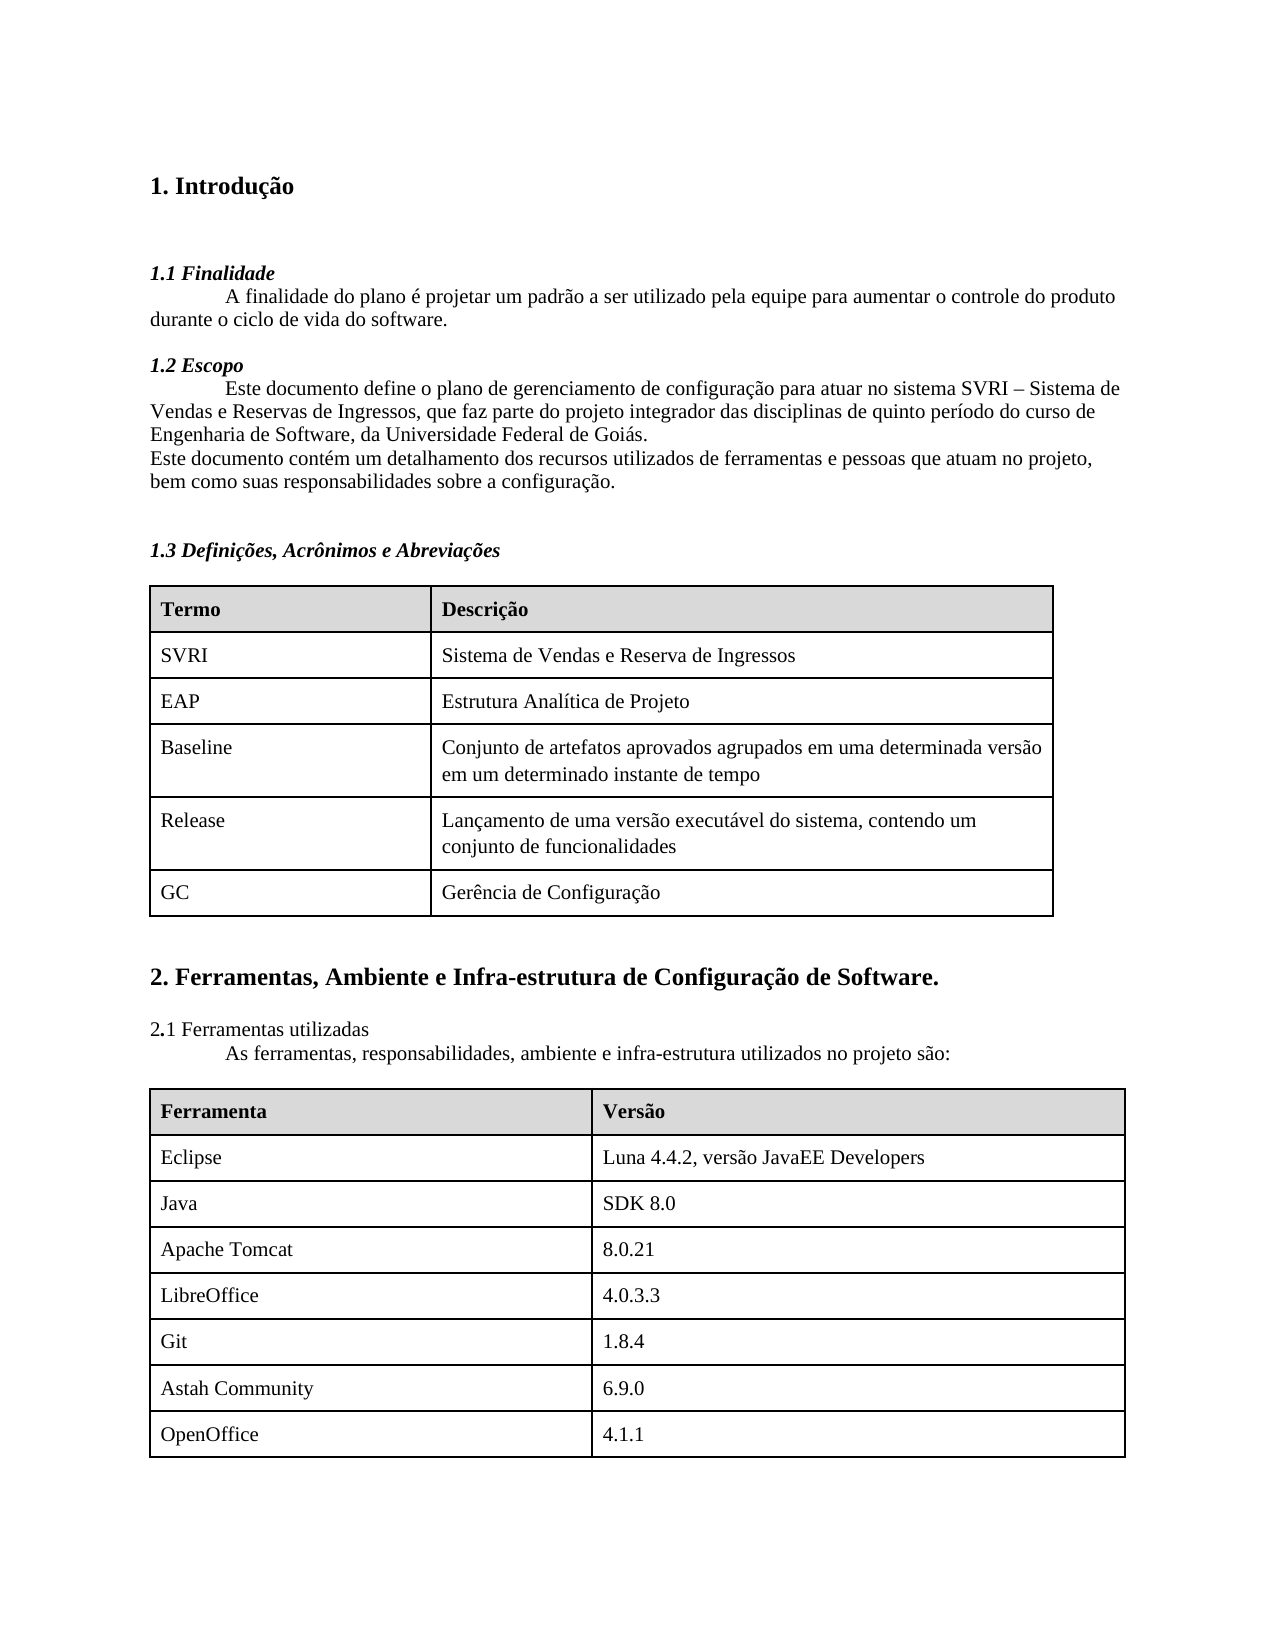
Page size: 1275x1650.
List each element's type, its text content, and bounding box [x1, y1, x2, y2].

table_cell Sistema de Vendas e Reserva de Ingressos [432, 633, 1052, 677]
table_cell Java [151, 1182, 591, 1226]
text Este documento define o plano de gerenciamento de configuração para atuar no sistema SVRI – Sistema de Vendas e Reservas de Ingressos, que faz parte do projeto integrador das disciplinas de quinto período do curso de Engenharia de Software, da Universidade Federal de Goiás. [150, 377, 1125, 446]
table_header Termo [151, 587, 430, 631]
table_cell Apache Tomcat [151, 1228, 591, 1272]
text 1.2 Escopo [150, 354, 1125, 377]
table_cell Baseline [151, 725, 430, 796]
table_header Versão [593, 1090, 1124, 1134]
text Este documento contém um detalhamento dos recursos utilizados de ferramentas e pessoas que atuam no projeto, bem como suas responsabilidades sobre a configuração. [150, 446, 1125, 493]
text As ferramentas, responsabilidades, ambiente e infra-estrutura utilizados no projeto são: [150, 1041, 1125, 1064]
table_cell Git [151, 1320, 591, 1364]
text 2.1 Ferramentas utilizadas [150, 1018, 1125, 1041]
table_cell EAP [151, 679, 430, 723]
table_cell Gerência de Configuração [432, 871, 1052, 914]
table_cell GC [151, 871, 430, 914]
table_cell 8.0.21 [593, 1228, 1124, 1272]
text A finalidade do plano é projetar um padrão a ser utilizado pela equipe para aumentar o controle do produto durante o ciclo de vida do software. [150, 284, 1125, 331]
table_header Ferramenta [151, 1090, 591, 1134]
table_cell 6.9.0 [593, 1366, 1124, 1410]
table_cell Release [151, 798, 430, 868]
table_cell 4.0.3.3 [593, 1274, 1124, 1318]
table_cell 1.8.4 [593, 1320, 1124, 1364]
subtitle 1. Introdução [150, 172, 1125, 255]
text 1.1 Finalidade [150, 261, 1125, 284]
text 1.3 Definições, Acrônimos e Abreviações [150, 539, 1125, 562]
table_cell OpenOffice [151, 1412, 591, 1456]
table_cell LibreOffice [151, 1274, 591, 1318]
table_cell SDK 8.0 [593, 1182, 1124, 1226]
text 2. Ferramentas, Ambiente e Infra-estrutura de Configuração de Software. [150, 963, 1125, 991]
table_cell Astah Community [151, 1366, 591, 1410]
table_cell Luna 4.4.2, versão JavaEE Developers [593, 1136, 1124, 1180]
table_cell Estrutura Analítica de Projeto [432, 679, 1052, 723]
table_cell Eclipse [151, 1136, 591, 1180]
table_cell Conjunto de artefatos aprovados agrupados em uma determinada versão em um determinado instante de tempo [432, 725, 1052, 796]
table_header Descrição [432, 587, 1052, 631]
table_cell Lançamento de uma versão executável do sistema, contendo um conjunto de funcionalidades [432, 798, 1052, 868]
table_cell 4.1.1 [593, 1412, 1124, 1456]
table_cell SVRI [151, 633, 430, 677]
